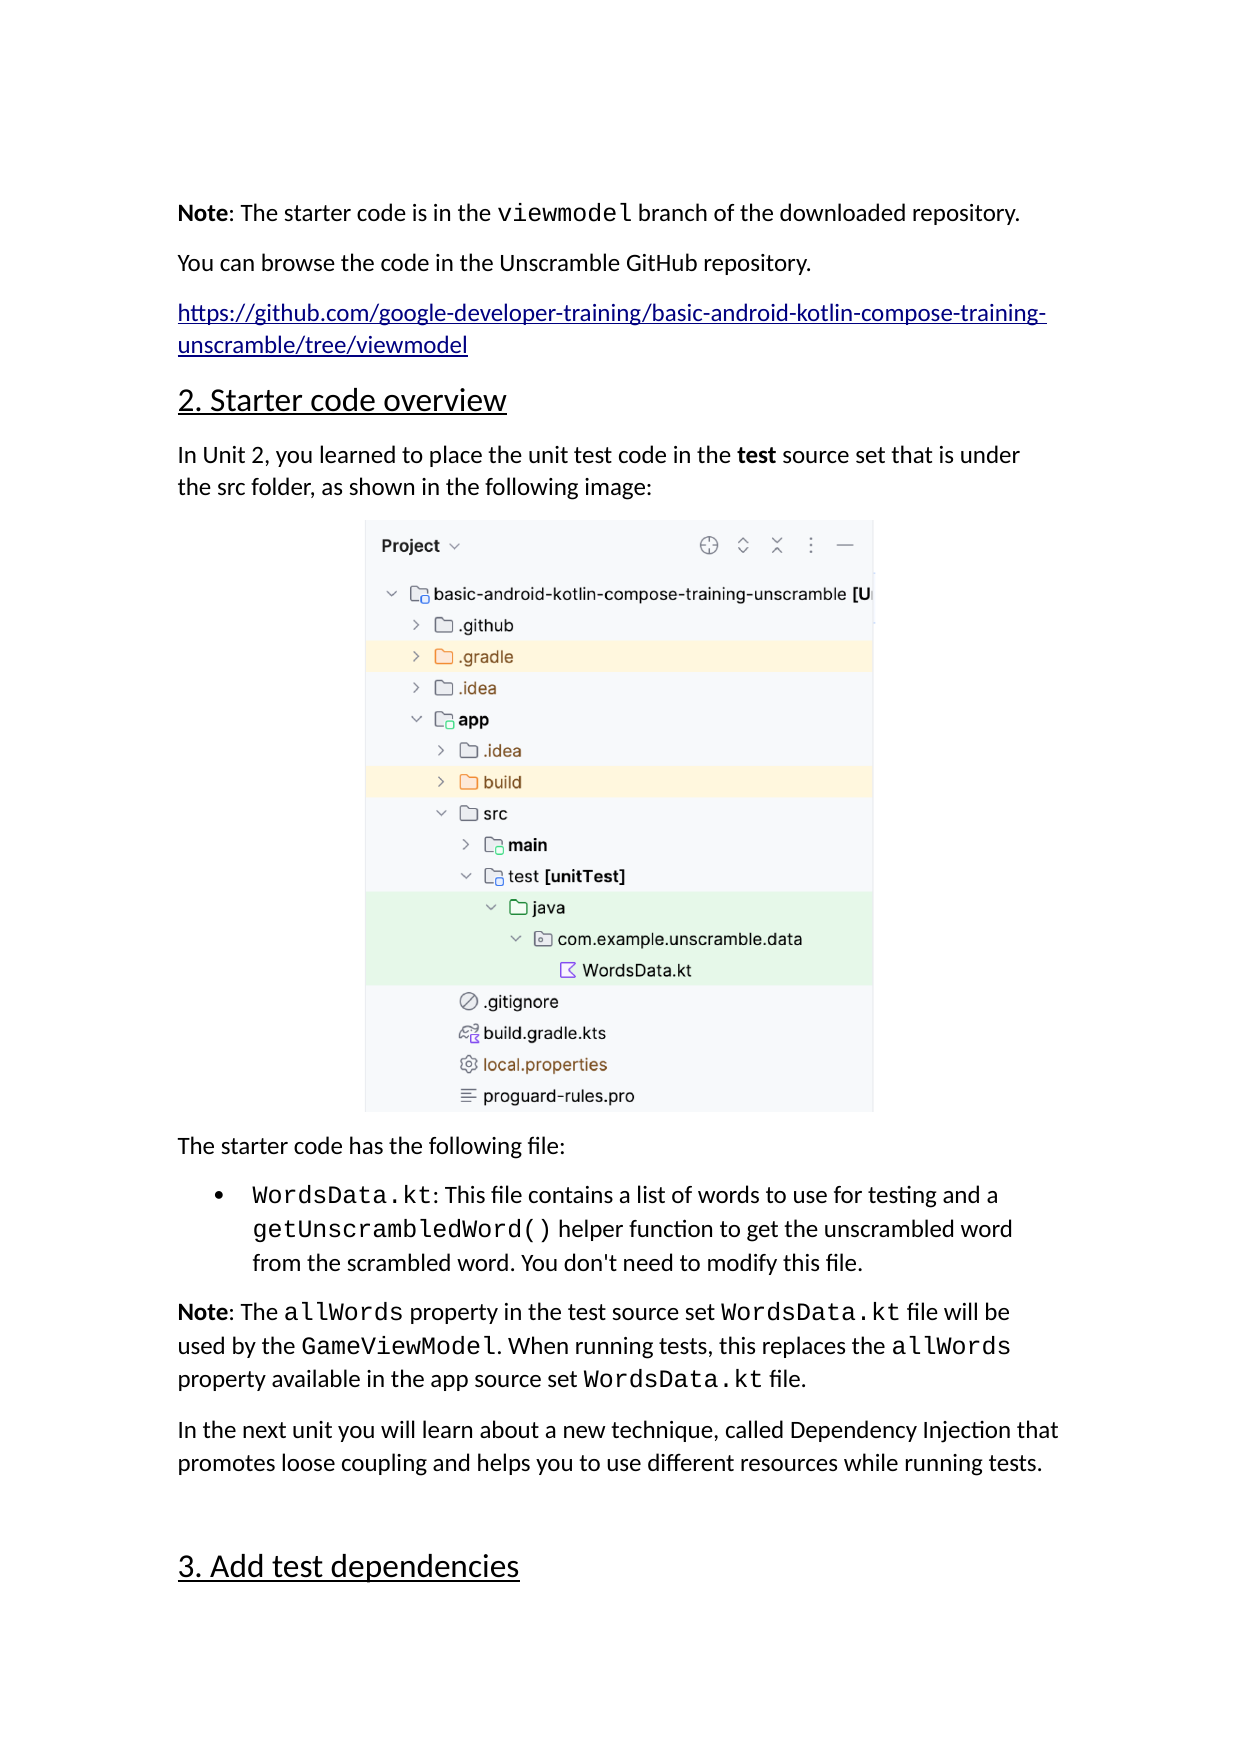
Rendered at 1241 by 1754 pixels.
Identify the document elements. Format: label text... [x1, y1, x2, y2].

text 3. Add test dependencies [177, 1545, 1063, 1586]
text Note: The starter code is in the viewmodel branch of the downloaded repository. [177, 197, 1063, 229]
text In the next unit you will learn about a new technique, called Dependency Injection that promotes loose coupling and helps you to use different resources while running tests. [177, 1414, 1063, 1477]
text The starter code has the following file: [177, 1130, 1063, 1160]
text You can browse the code in the Unscramble GitHub repository. [177, 247, 1063, 278]
text In Unit 2, you learned to place the unit test code in the test source set that is under the src folder, as shown in the following image: [177, 439, 1063, 502]
text Note: The allWords property in the test source set WordsData.kt file will be used by the GameViewModel. When running tests, this replaces the allWords property available in the app source set WordsData.kt file. [177, 1296, 1063, 1395]
text 2. Starter code overview [177, 379, 1063, 419]
text https://github.com/google-developer-training/basic-android-kotlin-compose-training-unscramble/tree/viewmodel [177, 297, 1063, 360]
list WordsData.kt: This file contains a list of words to use for testing and a getUnscrambledWord() helper function to get the unscrambled word from the scrambled word. You don't need to modify this file. [215, 1179, 1063, 1277]
